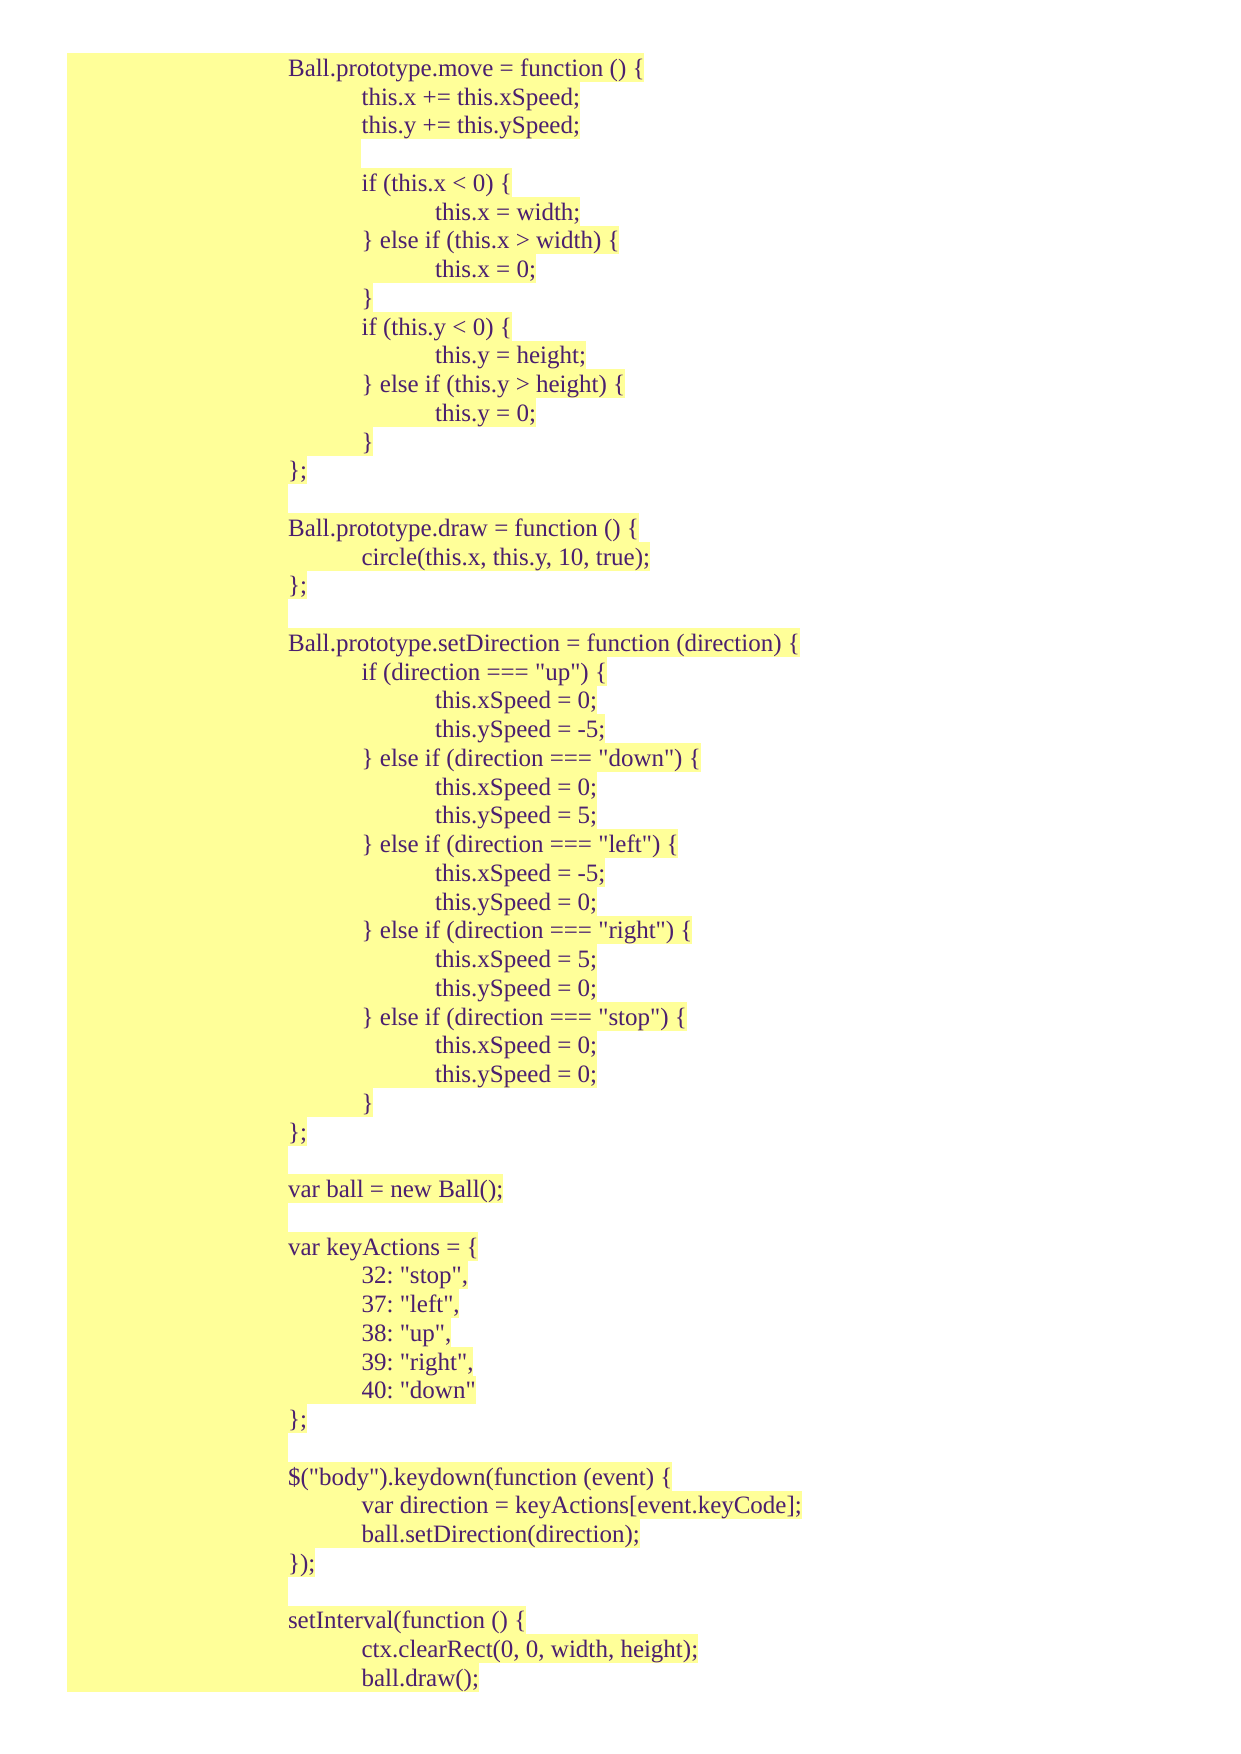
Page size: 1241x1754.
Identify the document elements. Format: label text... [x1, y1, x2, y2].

text }; [67, 1404, 1183, 1433]
text if (direction === "up") { [67, 657, 1183, 686]
text this.xSpeed = 5; [67, 944, 1183, 973]
text 32: "stop", [67, 1261, 1183, 1289]
text 38: "up", [67, 1318, 1183, 1347]
text setInterval(function () { [67, 1606, 1183, 1634]
text } [67, 427, 1183, 456]
text } [67, 1088, 1183, 1117]
text this.ySpeed = 0; [67, 1059, 1183, 1088]
text } else if (direction === "down") { [67, 743, 1183, 772]
text ctx.clearRect(0, 0, width, height); [67, 1634, 1183, 1663]
text this.xSpeed = 0; [67, 1031, 1183, 1059]
text var keyActions = { [67, 1232, 1183, 1261]
text this.y += this.ySpeed; [67, 111, 1183, 139]
text if (this.y < 0) { [67, 312, 1183, 341]
text this.y = height; [67, 341, 1183, 369]
text this.xSpeed = -5; [67, 858, 1183, 887]
text Ball.prototype.draw = function () { [67, 513, 1183, 542]
text }); [67, 1548, 1183, 1577]
text $("body").keydown(function (event) { [67, 1462, 1183, 1491]
text this.ySpeed = 0; [67, 973, 1183, 1002]
text this.x = 0; [67, 254, 1183, 283]
text ball.draw(); [67, 1663, 1183, 1692]
text } else if (this.x > width) { [67, 226, 1183, 254]
text } else if (direction === "left") { [67, 829, 1183, 858]
text this.x = width; [67, 197, 1183, 226]
text 40: "down" [67, 1376, 1183, 1404]
text circle(this.x, this.y, 10, true); [67, 542, 1183, 571]
text this.xSpeed = 0; [67, 686, 1183, 714]
text ball.setDirection(direction); [67, 1519, 1183, 1548]
text var ball = new Ball(); [67, 1174, 1183, 1203]
text this.x += this.xSpeed; [67, 82, 1183, 111]
text 39: "right", [67, 1347, 1183, 1376]
text Ball.prototype.move = function () { [67, 53, 1183, 82]
text 37: "left", [67, 1289, 1183, 1318]
text this.xSpeed = 0; [67, 772, 1183, 801]
text this.y = 0; [67, 398, 1183, 427]
text } else if (direction === "stop") { [67, 1002, 1183, 1031]
text } else if (this.y > height) { [67, 369, 1183, 398]
text Ball.prototype.setDirection = function (direction) { [67, 628, 1183, 657]
text } else if (direction === "right") { [67, 916, 1183, 944]
text this.ySpeed = -5; [67, 714, 1183, 743]
text var direction = keyActions[event.keyCode]; [67, 1491, 1183, 1519]
text }; [67, 456, 1183, 484]
text this.ySpeed = 5; [67, 801, 1183, 829]
text if (this.x < 0) { [67, 168, 1183, 197]
text }; [67, 571, 1183, 599]
text this.ySpeed = 0; [67, 887, 1183, 916]
text }; [67, 1117, 1183, 1146]
text } [67, 283, 1183, 312]
